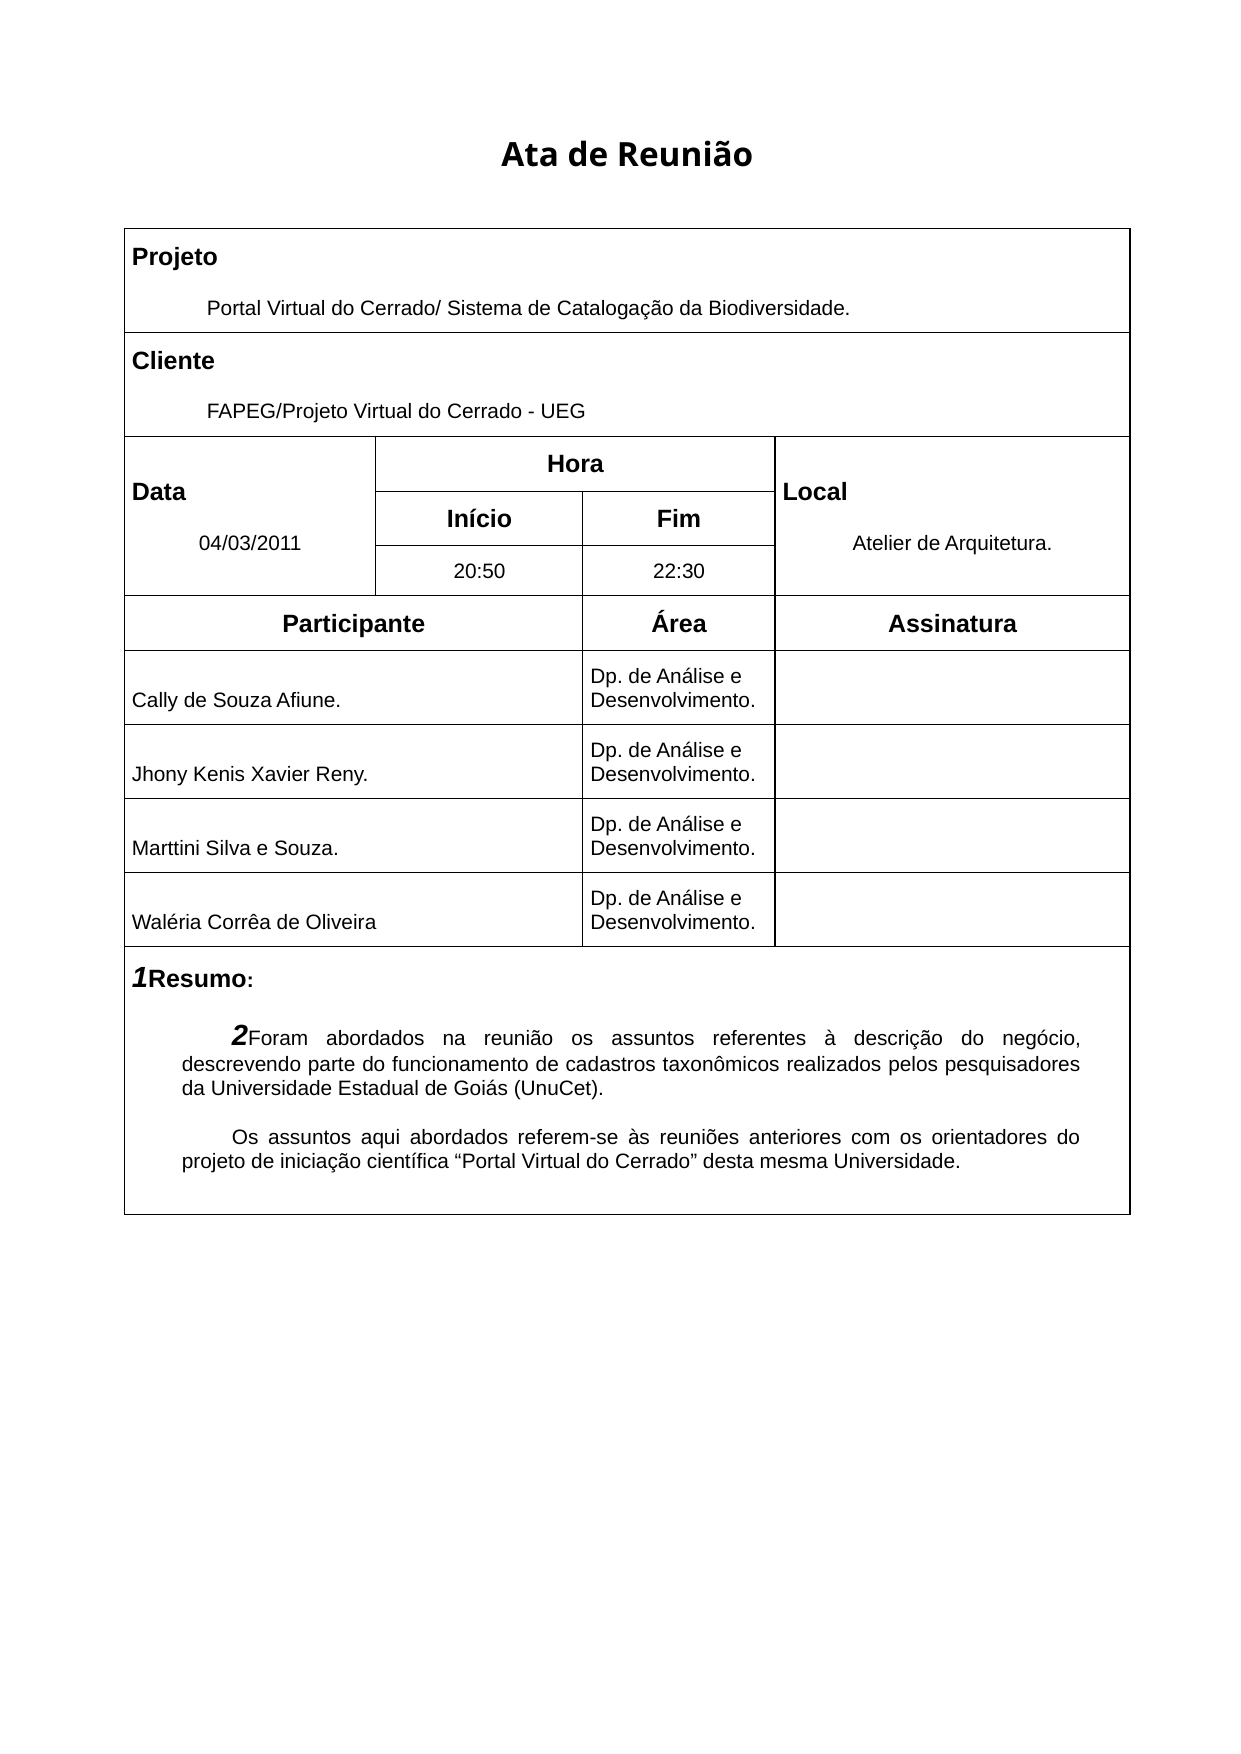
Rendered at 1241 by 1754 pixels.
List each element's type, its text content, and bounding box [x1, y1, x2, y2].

table_cell 20:50 [376, 546, 582, 595]
table_cell Dp. de Análise e Desenvolvimento. [583, 799, 774, 872]
table_header Ata de Reunião [124, 118, 1130, 188]
table_cell Resumo: Foram abordados na reunião os assuntos referentes à descrição do negócio, descrevendo parte do funcionamento de cadastros taxonômicos realizados pelos pesquisadores da Universidade Estadual de Goiás (UnuCet). Os assuntos aqui abordados referem-se às reuniões anteriores com os orientadores do projeto de iniciação científica “Portal Virtual do Cerrado” desta mesma Universidade. [125, 947, 1129, 1214]
table_cell [776, 873, 1129, 946]
table_cell [124, 189, 1130, 228]
table_cell Hora [376, 437, 774, 491]
table_cell Cliente FAPEG/Projeto Virtual do Cerrado - UEG [125, 333, 1129, 436]
table_cell Participante [125, 596, 582, 650]
table_cell Data 04/03/2011 [125, 437, 375, 595]
table_cell Cally de Souza Afiune. [125, 651, 582, 724]
table_cell Jhony Kenis Xavier Reny. [125, 725, 582, 798]
table_cell Dp. de Análise e Desenvolvimento. [583, 651, 774, 724]
table_cell Projeto Portal Virtual do Cerrado/ Sistema de Catalogação da Biodiversidade. [125, 229, 1129, 332]
table_cell Início [376, 492, 582, 545]
table_cell Marttini Silva e Souza. [125, 799, 582, 872]
table_cell Assinatura [776, 596, 1129, 650]
table_cell Dp. de Análise e Desenvolvimento. [583, 725, 774, 798]
table_cell Waléria Corrêa de Oliveira [125, 873, 582, 946]
table_cell Local Atelier de Arquitetura. [776, 437, 1129, 595]
table_cell [776, 725, 1129, 798]
table_cell [776, 651, 1129, 724]
table_cell Área [583, 596, 774, 650]
table_cell [776, 799, 1129, 872]
table_cell Dp. de Análise e Desenvolvimento. [583, 873, 774, 946]
table_cell 22:30 [583, 546, 774, 595]
table_cell Fim [583, 492, 774, 545]
